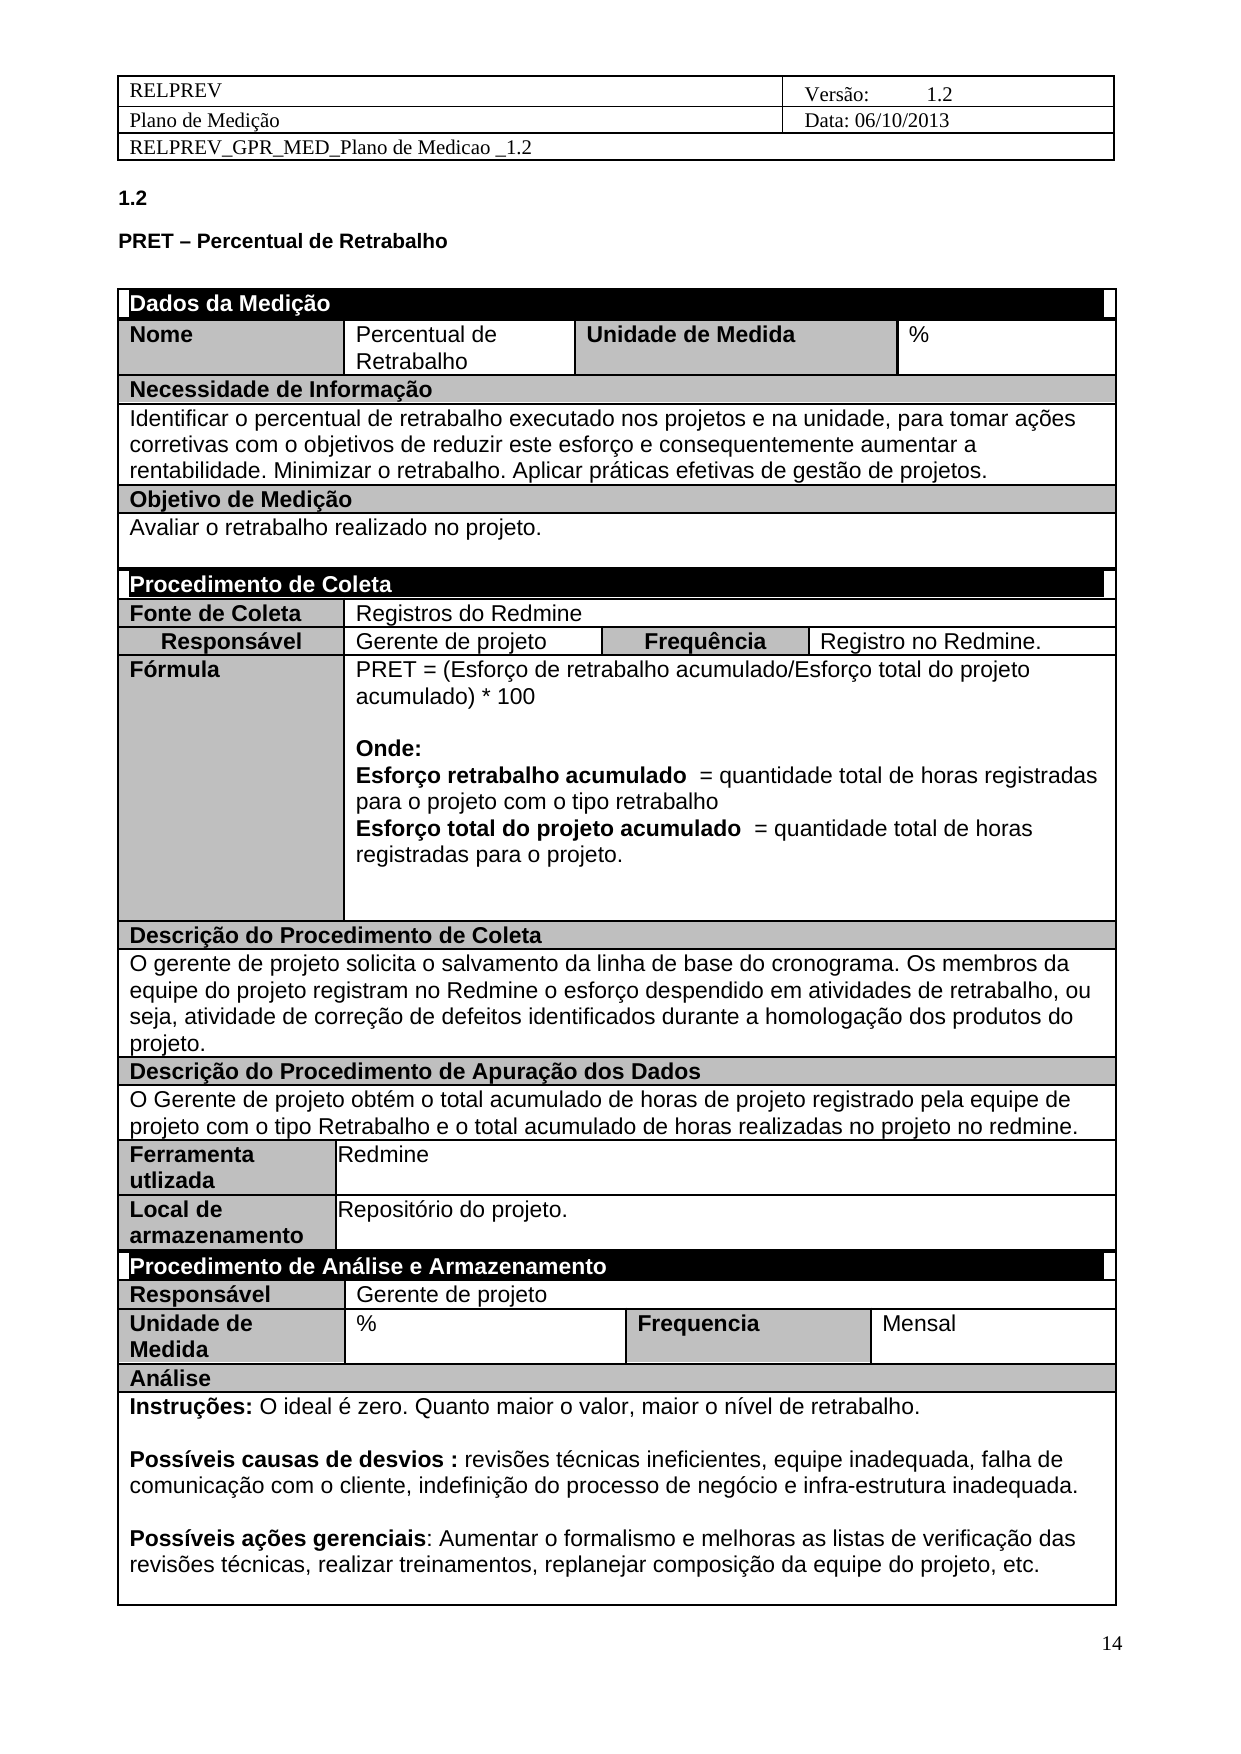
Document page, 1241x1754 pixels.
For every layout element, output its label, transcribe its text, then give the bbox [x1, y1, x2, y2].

table_cell Nome [119, 321, 343, 374]
table_cell Repositório do projeto. [337, 1196, 1115, 1249]
table_cell Registro no Redmine. [810, 628, 1115, 654]
table_cell Unidade de Medida [119, 1310, 344, 1362]
table_cell Fórmula [119, 656, 343, 920]
table_cell O Gerente de projeto obtém o total acumulado de horas de projeto registrado pela equipe de projeto com o tipo Retrabalho e o total acumulado de horas realizadas no projeto no redmine. [119, 1086, 1115, 1139]
subtitle PRET – Percentual de Retrabalho [118, 228, 1122, 253]
table_cell Gerente de projeto [346, 1281, 1115, 1308]
table_cell PRET = (Esforço de retrabalho acumulado/Esforço total do projeto acumulado) * 100 Onde: Esforço retrabalho acumulado = quantidade total de horas registradas para o projeto com o tipo retrabalho Esforço total do projeto acumulado = quantidade total de horas registradas para o projeto. [345, 656, 1115, 920]
table_cell Gerente de projeto [345, 628, 601, 654]
table_cell Responsável [119, 1281, 344, 1308]
table_cell Frequência [603, 628, 808, 654]
table_cell % [346, 1310, 625, 1362]
table_cell Ferramenta utlizada [119, 1141, 335, 1194]
table_cell Instruções: O ideal é zero. Quanto maior o valor, maior o nível de retrabalho. Possíveis causas de desvios : revisões técnicas ineficientes, equipe inadequada, falha de comunicação com o cliente, indefinição do processo de negócio e infra-estrutura inadequada. Possíveis ações gerenciais: Aumentar o formalismo e melhoras as listas de verificação das revisões técnicas, realizar treinamentos, replanejar composição da equipe do projeto, etc. [119, 1393, 1115, 1604]
table_cell Objetivo de Medição [119, 486, 1115, 512]
table_cell Avaliar o retrabalho realizado no projeto. [119, 514, 1115, 567]
table_cell Local de armazenamento [119, 1196, 335, 1249]
table_cell Percentual de Retrabalho [345, 321, 574, 374]
table_cell Frequencia [627, 1310, 870, 1362]
table_cell O gerente de projeto solicita o salvamento da linha de base do cronograma. Os membros da equipe do projeto registram no Redmine o esforço despendido em atividades de retrabalho, ou seja, atividade de correção de defeitos identificados durante a homologação dos produtos do projeto. [119, 950, 1115, 1056]
table_cell % [899, 321, 1115, 374]
table_cell Responsável [119, 628, 343, 654]
table_cell Necessidade de Informação [119, 376, 1115, 402]
table_cell Redmine [337, 1141, 1115, 1194]
table_cell Registros do Redmine [345, 600, 1115, 626]
table_cell Unidade de Medida [576, 321, 896, 374]
table_cell Descrição do Procedimento de Coleta [119, 922, 1115, 948]
table_cell Análise [119, 1365, 1115, 1391]
table_cell Mensal [872, 1310, 1115, 1362]
table_cell Descrição do Procedimento de Apuração dos Dados [119, 1058, 1115, 1084]
table_cell Identificar o percentual de retrabalho executado nos projetos e na unidade, para tomar ações corretivas com o objetivos de reduzir este esforço e consequentemente aumentar a rentabilidade. Minimizar o retrabalho. Aplicar práticas efetivas de gestão de projetos. [119, 405, 1115, 484]
table_cell Fonte de Coleta [119, 600, 343, 626]
